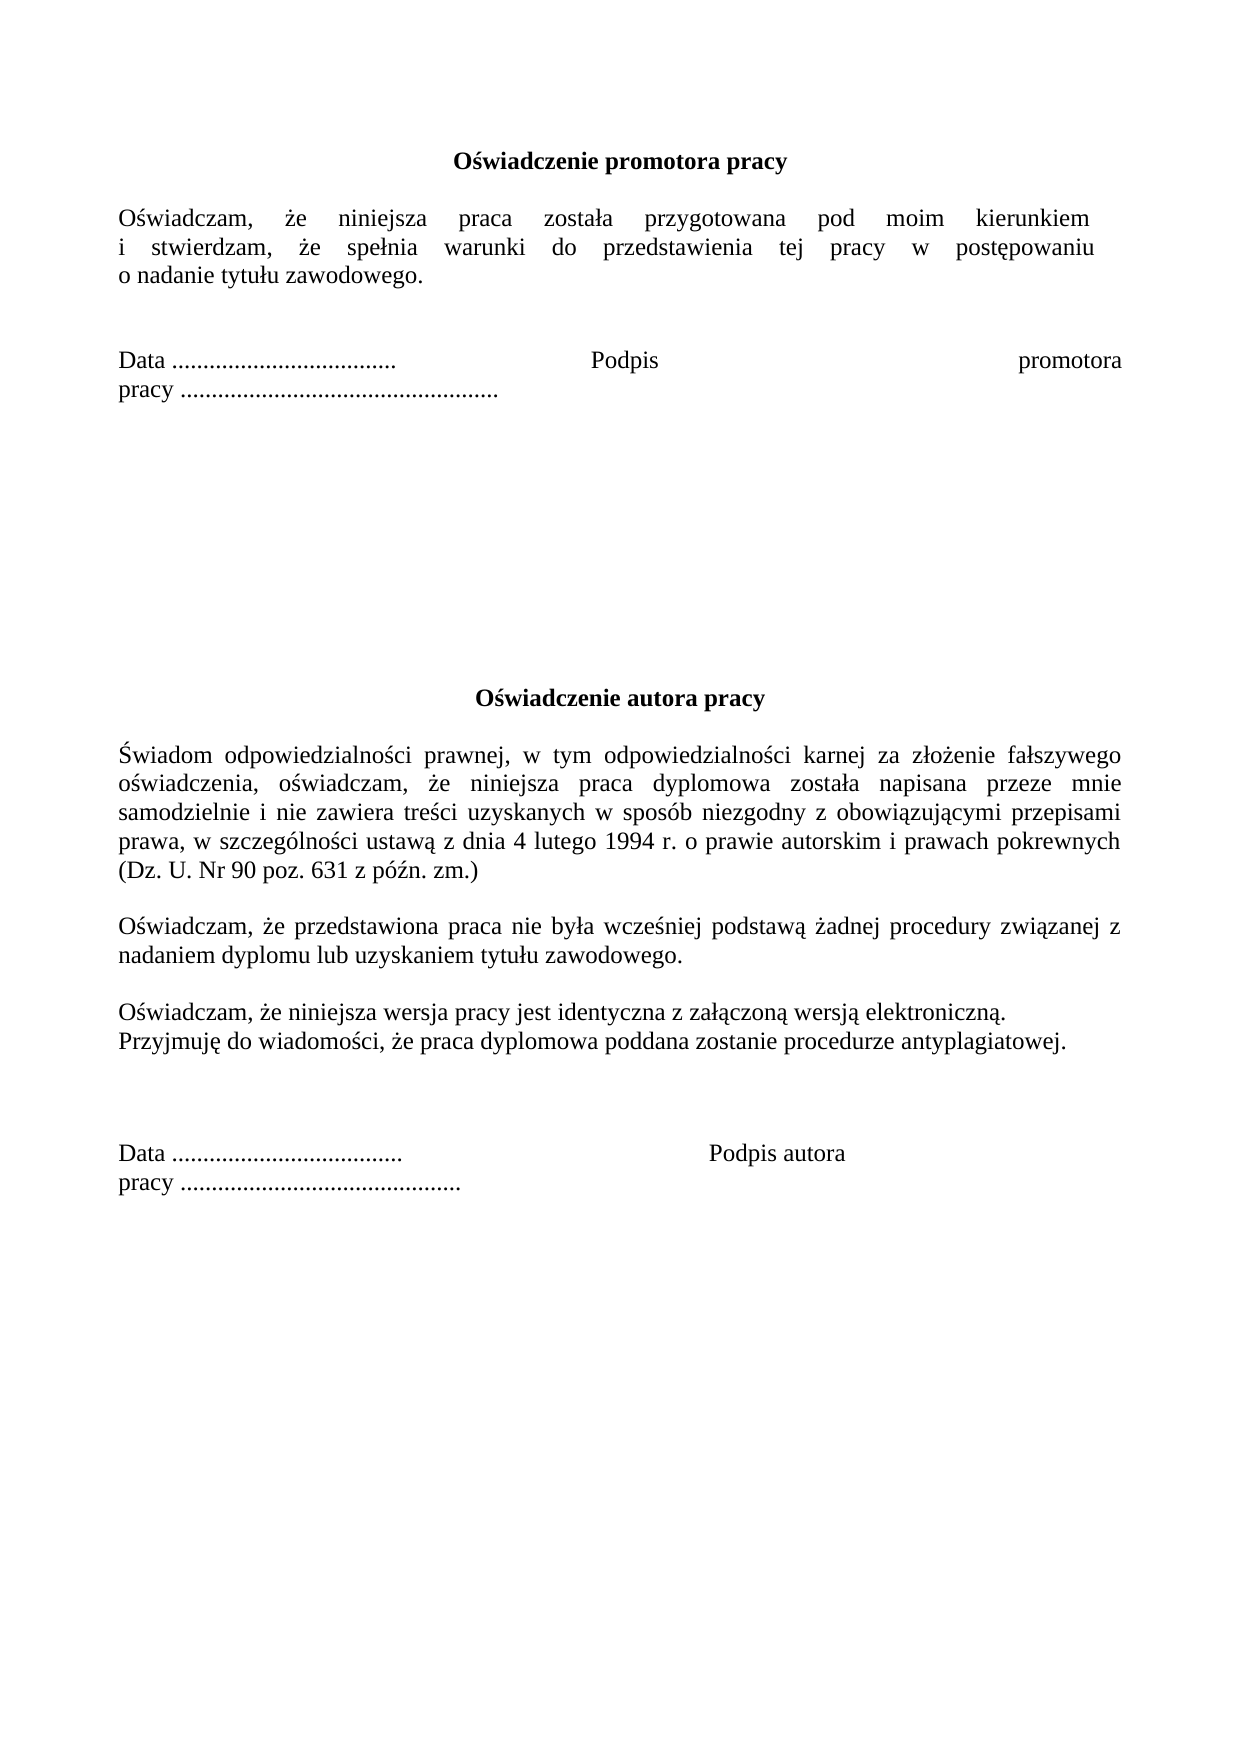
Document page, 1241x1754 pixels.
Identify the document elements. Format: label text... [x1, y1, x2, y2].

text Oświadczam, że niniejsza wersja pracy jest identyczna z załączoną wersją elektroniczną. [118, 997, 1122, 1026]
text Świadom odpowiedzialności prawnej, w tym odpowiedzialności karnej za złożenie fałszywego oświadczenia, oświadczam, że niniejsza praca dyplomowa została napisana przeze mnie samodzielnie i nie zawiera treści uzyskanych w sposób niezgodny z obowiązującymi przepisami prawa, w szczególności ustawą z dnia 4 lutego 1994 r. o prawie autorskim i prawach pokrewnych (Dz. U. Nr 90 poz. 631 z późn. zm.) [118, 740, 1122, 883]
text Przyjmuję do wiadomości, że praca dyplomowa poddana zostanie procedurze antyplagiatowej. [118, 1026, 1122, 1054]
text Data ..................................... Podpis autora pracy ............................................. [118, 1138, 1122, 1196]
text Oświadczenie promotora pracy [118, 146, 1122, 175]
text Oświadczam, że przedstawiona praca nie była wcześniej podstawą żadnej procedury związanej z nadaniem dyplomu lub uzyskaniem tytułu zawodowego. [118, 911, 1122, 969]
text Oświadczenie autora pracy [118, 683, 1122, 712]
text Oświadczam, że niniejsza praca została przygotowana pod moim kierunkiem i stwierdzam, że spełnia warunki do przedstawienia tej pracy w postępowaniu o nadanie tytułu zawodowego. [118, 203, 1122, 289]
text Data .................................... Podpis promotora pracy ................................................... [118, 345, 1122, 403]
